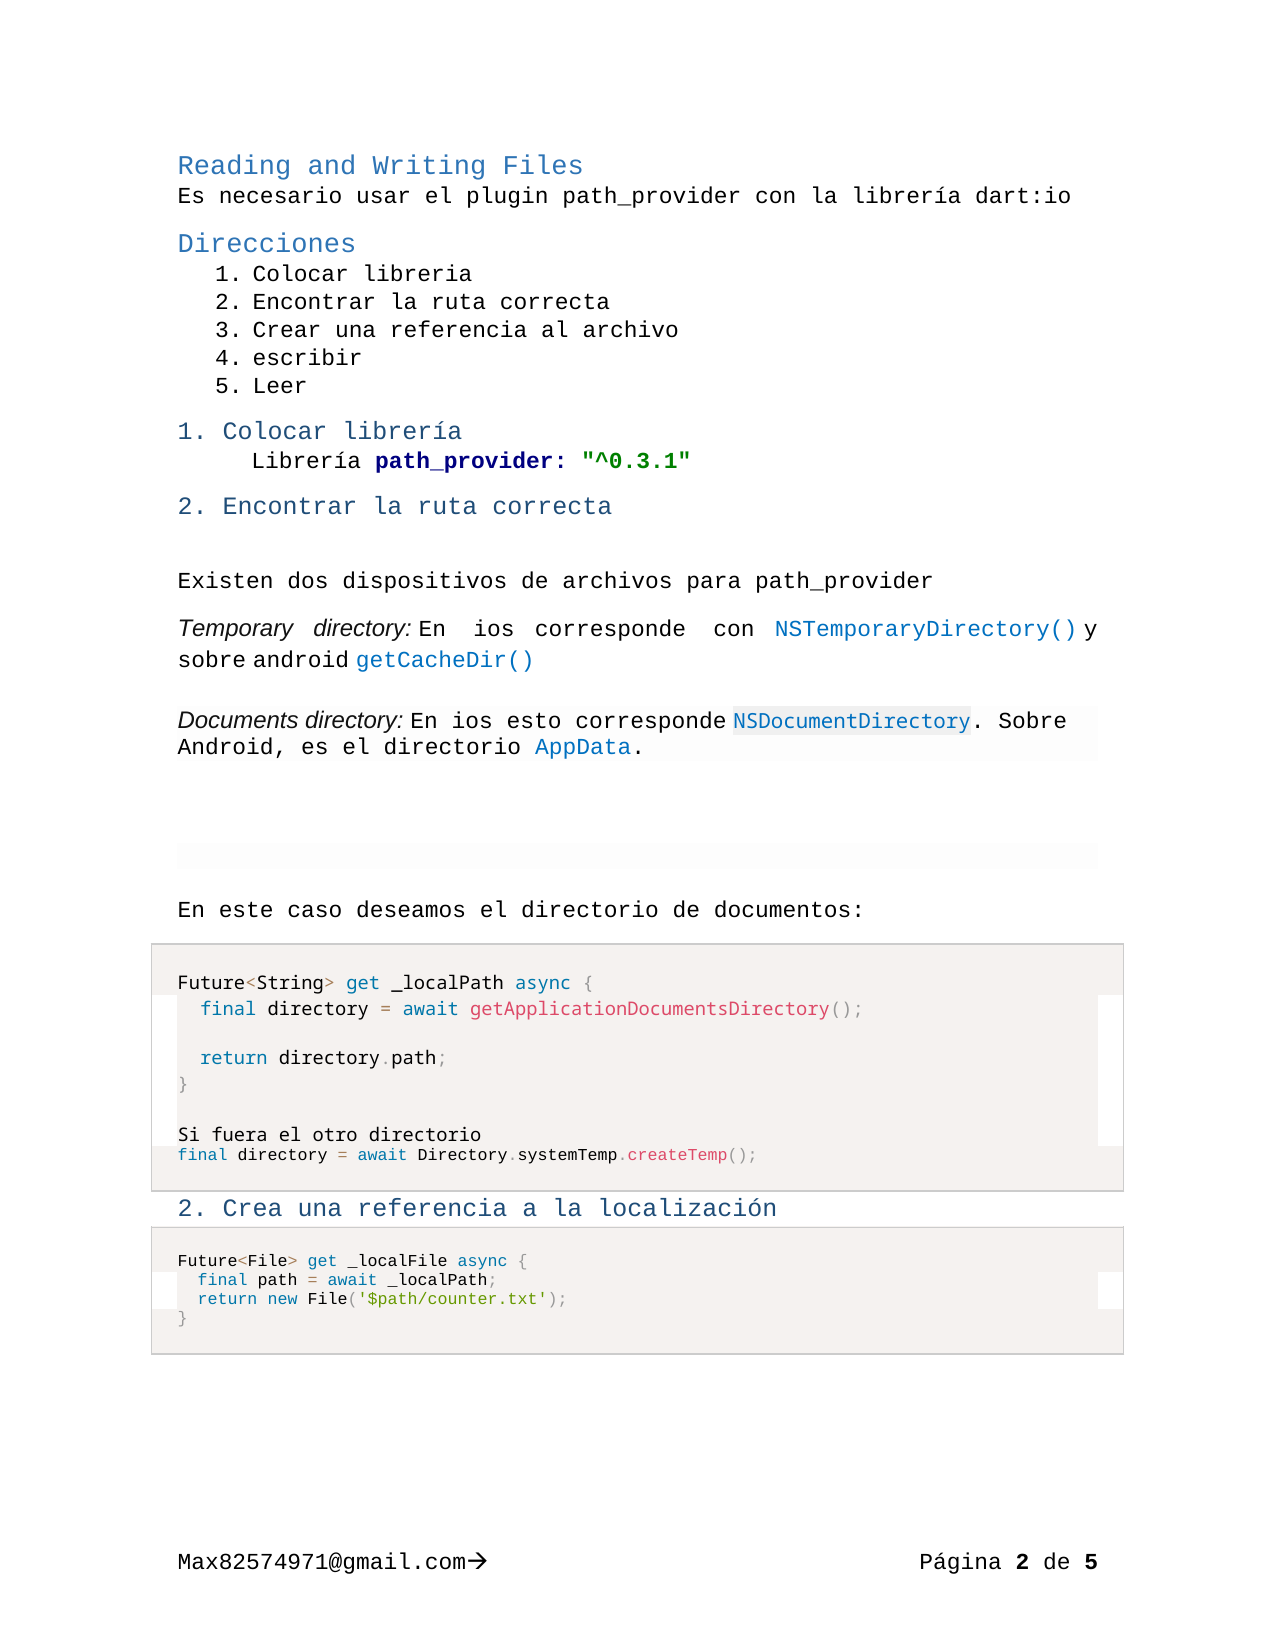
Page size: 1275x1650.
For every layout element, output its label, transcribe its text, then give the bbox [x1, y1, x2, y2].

list Leer [215, 374, 1098, 400]
list Colocar libreria [215, 263, 1098, 288]
text Temporary directory: En ios corresponde con NSTemporaryDirectory() y sobre android getCacheDir() [177, 614, 1098, 674]
list Crear una referencia al archivo [215, 318, 1098, 344]
subtitle 1. Colocar librería [177, 419, 1098, 447]
list Encontrar la ruta correcta [215, 291, 1098, 316]
subtitle 2. Crea una referencia a la localización [177, 1196, 1098, 1224]
text Documents directory: En ios esto corresponde NSDocumentDirectory. Sobre Android, es el directorio AppData. [177, 706, 1098, 761]
text Future<File> get _localFile async { [152, 1228, 1123, 1272]
text Es necesario usar el plugin path_provider con la librería dart:io [177, 185, 1098, 211]
subtitle 2. Encontrar la ruta correcta [177, 494, 1098, 522]
text final directory = await Directory.systemTemp.createTemp(); [152, 1120, 1123, 1190]
list escribir [215, 346, 1098, 372]
text } [177, 1070, 1098, 1095]
text Librería path_provider: "^0.3.1" [177, 449, 1098, 475]
text final path = await _localPath; [177, 1272, 1098, 1283]
text Future<String> get _localPath async { [152, 945, 1123, 995]
text Existen dos dispositivos de archivos para path_provider [177, 569, 1098, 595]
text } [152, 1283, 1123, 1353]
text return directory.path; [177, 1044, 1098, 1070]
text final directory = await getApplicationDocumentsDirectory(); [177, 995, 1098, 1021]
text En este caso deseamos el directorio de documentos: [177, 898, 1098, 924]
subtitle Reading and Writing Files [177, 152, 1098, 182]
subtitle Direcciones [177, 229, 1098, 260]
